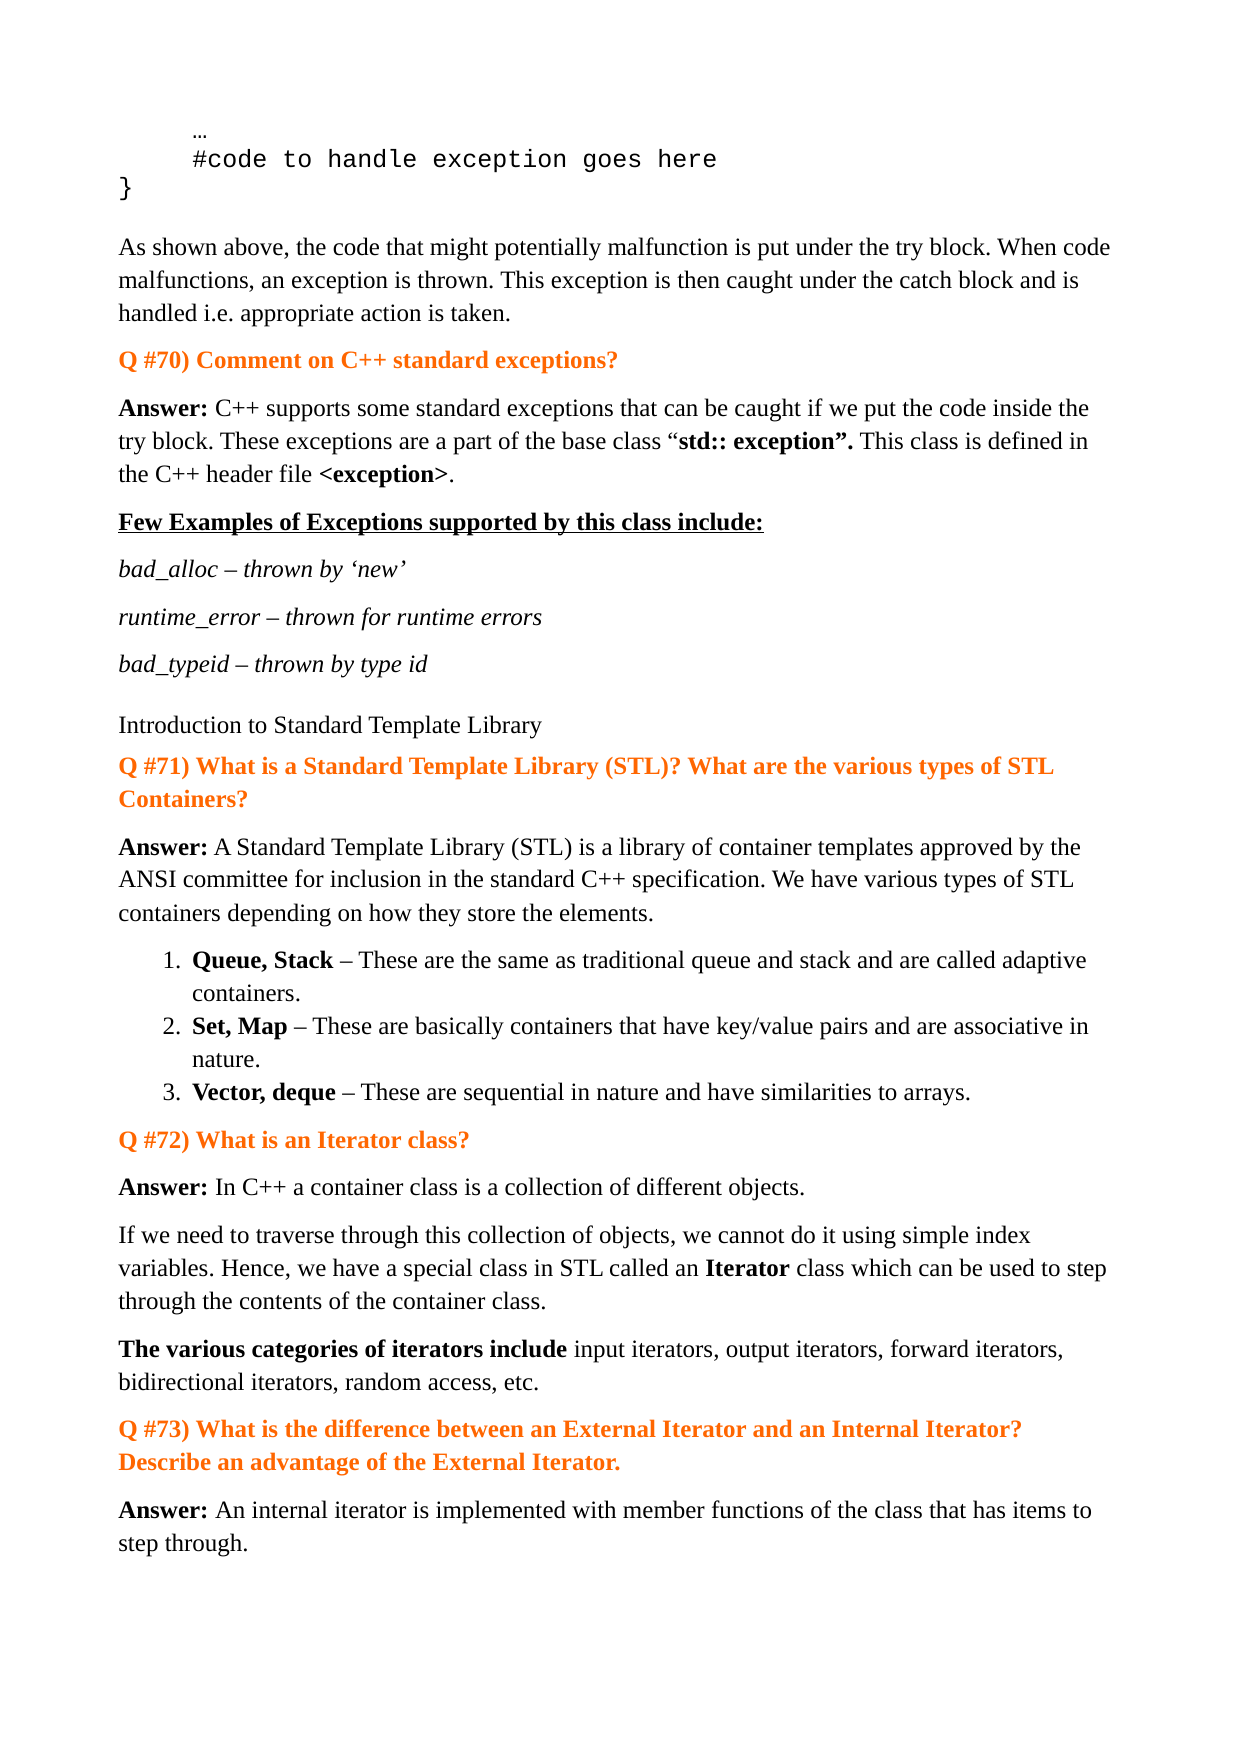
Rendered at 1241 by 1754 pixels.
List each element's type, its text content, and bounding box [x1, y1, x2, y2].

text If we need to traverse through this collection of objects, we cannot do it using simple index variables. Hence, we have a special class in STL called an Iterator class which can be used to step through the contents of the container class. [118, 1220, 1122, 1315]
text Few Examples of Exceptions supported by this class include: [118, 507, 1122, 536]
text bad_typeid – thrown by type id [118, 649, 1122, 678]
list Vector, deque – These are sequential in nature and have similarities to arrays. [162, 1077, 1122, 1106]
text Q #73) What is the difference between an External Iterator and an Internal Iterator? Describe an advantage of the External Iterator. [118, 1414, 1122, 1476]
text Q #71) What is a Standard Template Library (STL)? What are the various types of STL Containers? [118, 751, 1122, 813]
text Answer: C++ supports some standard exceptions that can be caught if we put the code inside the try block. These exceptions are a part of the base class “std:: exception”. This class is defined in the C++ header file <exception>. [118, 393, 1122, 488]
text } [118, 175, 1122, 203]
list Queue, Stack – These are the same as traditional queue and stack and are called adaptive containers. [162, 945, 1122, 1007]
text … [118, 118, 1122, 146]
text As shown above, the code that might potentially malfunction is put under the try block. When code malfunctions, an exception is thrown. This exception is then caught under the catch block and is handled i.e. appropriate action is taken. [118, 232, 1122, 327]
text Answer: An internal iterator is implemented with member functions of the class that has items to step through. [118, 1495, 1122, 1557]
text Q #72) What is an Iterator class? [118, 1125, 1122, 1154]
text The various categories of iterators include input iterators, output iterators, forward iterators, bidirectional iterators, random access, etc. [118, 1334, 1122, 1396]
text bad_alloc – thrown by ‘new’ [118, 554, 1122, 583]
text Answer: A Standard Template Library (STL) is a library of container templates approved by the ANSI committee for inclusion in the standard C++ specification. We have various types of STL containers depending on how they store the elements. [118, 832, 1122, 926]
list Set, Map – These are basically containers that have key/value pairs and are associative in nature. [162, 1011, 1122, 1073]
text Q #70) Comment on C++ standard exceptions? [118, 346, 1122, 374]
subtitle Introduction to Standard Template Library [118, 710, 1122, 738]
text #code to handle exception goes here [118, 146, 1122, 175]
text runtime_error – thrown for runtime errors [118, 602, 1122, 631]
text Answer: In C++ a container class is a collection of different objects. [118, 1172, 1122, 1201]
